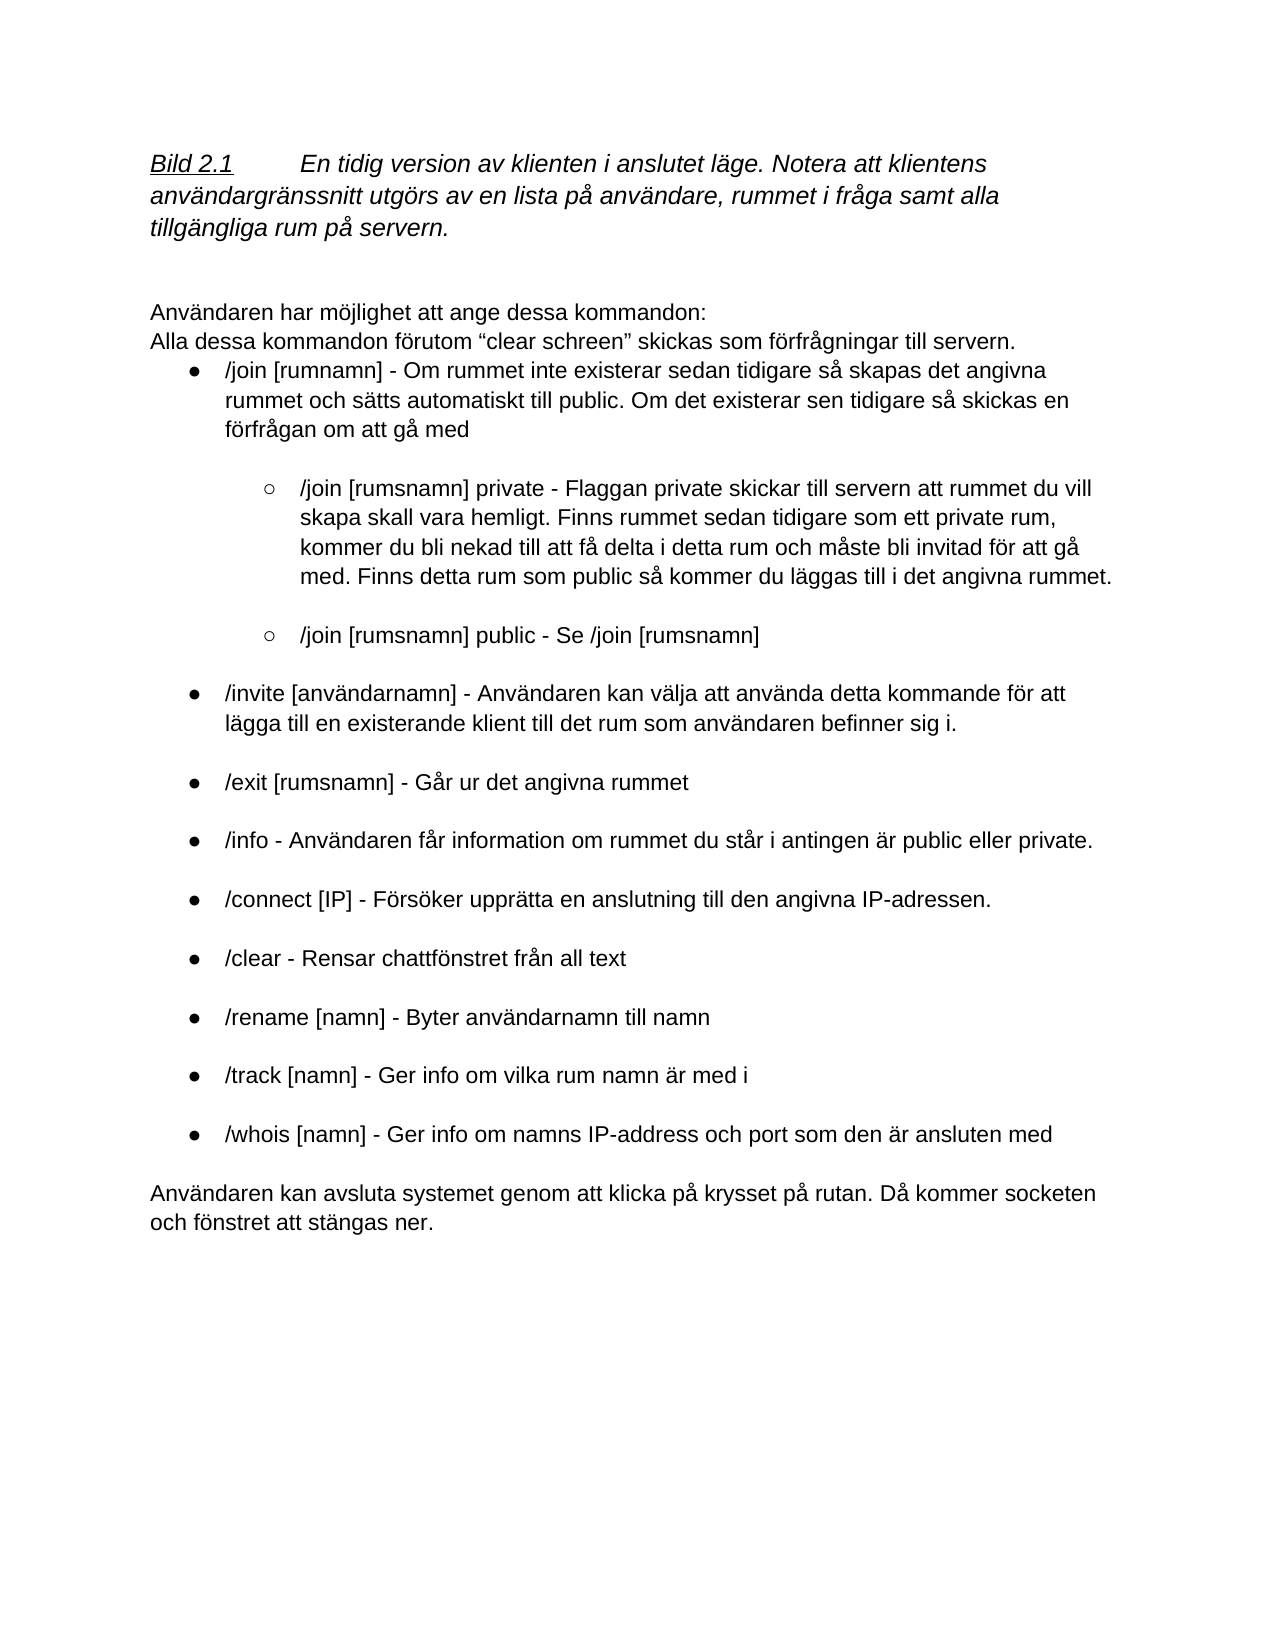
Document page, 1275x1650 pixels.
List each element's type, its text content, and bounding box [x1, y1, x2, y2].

list /track [namn] - Ger info om vilka rum namn är med i [187, 1063, 1125, 1088]
list /join [rumnamn] - Om rummet inte existerar sedan tidigare så skapas det angivna rummet och sätts automatiskt till public. Om det existerar sen tidigare så skickas en förfrågan om att gå med [187, 358, 1125, 472]
list /invite [användarnamn] - Användaren kan välja att använda detta kommande för att lägga till en existerande klient till det rum som användaren befinner sig i. [187, 681, 1125, 765]
list /whois [namn] - Ger info om namns IP-address och port som den är ansluten med [187, 1122, 1125, 1147]
list /rename [namn] - Byter användarnamn till namn [187, 1004, 1125, 1030]
list /clear - Rensar chattfönstret från all text [187, 945, 1125, 1000]
text Användaren har möjlighet att ange dessa kommandon: [150, 299, 1125, 325]
text Bild 2.1 En tidig version av klienten i anslutet läge. Notera att klientens användargränssnitt utgörs av en lista på användare, rummet i fråga samt alla tillgängliga rum på servern. [150, 150, 1114, 242]
list /join [rumsnamn] public - Se /join [rumsnamn] [262, 622, 1125, 677]
list /connect [IP] - Försöker upprätta en anslutning till den angivna IP-adressen. [187, 887, 1125, 942]
list /join [rumsnamn] private - Flaggan private skickar till servern att rummet du vill skapa skall vara hemligt. Finns rummet sedan tidigare som ett private rum, kommer du bli nekad till att få delta i detta rum och måste bli invitad för att gå med. Finns detta rum som public så kommer du läggas till i det angivna rummet. [262, 475, 1125, 618]
list /info - Användaren får information om rummet du står i antingen är public eller private. [187, 828, 1125, 883]
text Användaren kan avsluta systemet genom att klicka på krysset på rutan. Då kommer socketen och fönstret att stängas ner. [150, 1180, 1125, 1235]
text Alla dessa kommandon förutom “clear schreen” skickas som förfrågningar till servern. [150, 328, 1125, 354]
list /exit [rumsnamn] - Går ur det angivna rummet [187, 769, 1125, 824]
